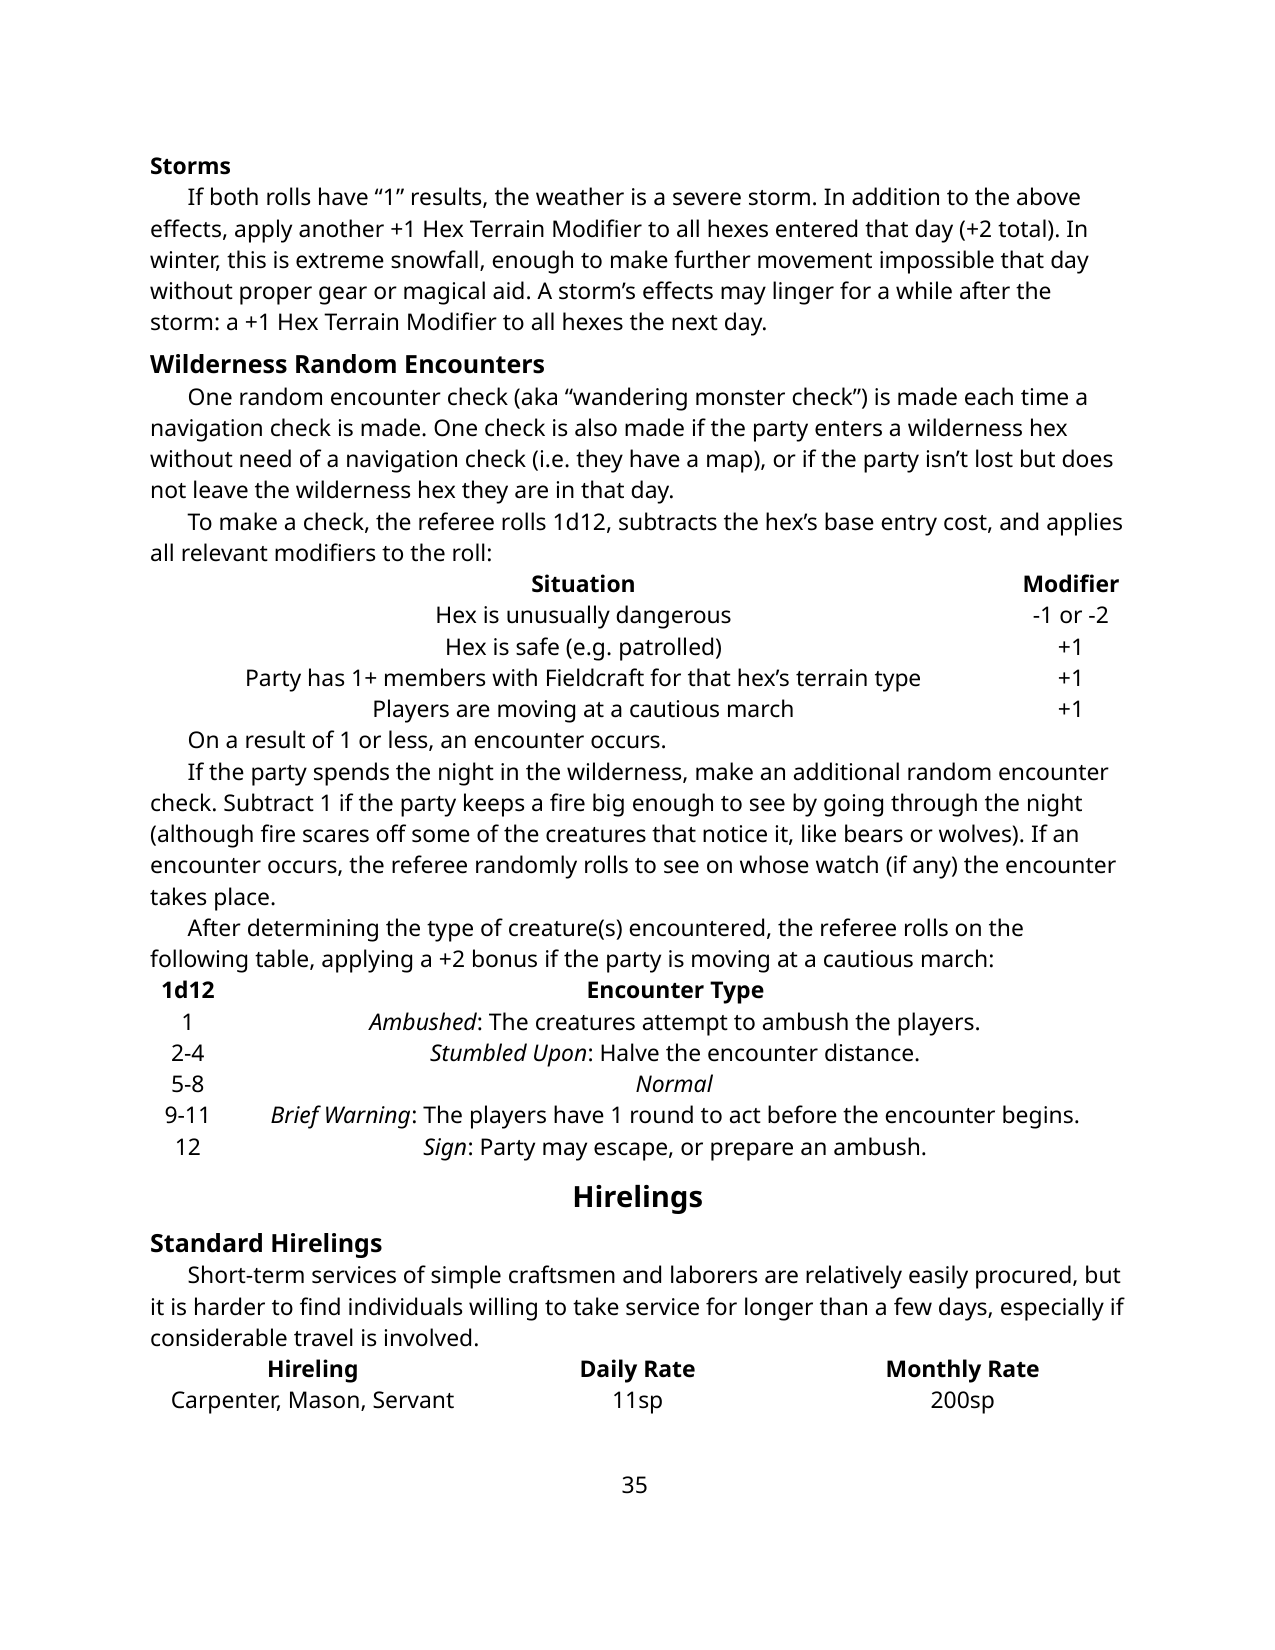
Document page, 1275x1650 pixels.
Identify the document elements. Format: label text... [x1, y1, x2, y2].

table_cell Normal [225, 1068, 1125, 1099]
table_header 1d12 [150, 974, 225, 1006]
table_cell Brief Warning: The players have 1 round to act before the encounter begins. [225, 1099, 1125, 1131]
table_cell +1 [1017, 631, 1125, 662]
subtitle Storms [150, 150, 1125, 181]
subtitle Wilderness Random Encounters [150, 346, 1125, 381]
table_cell Ambushed: The creatures attempt to ambush the players. [225, 1006, 1125, 1037]
table_header Encounter Type [225, 974, 1125, 1006]
table_cell 11sp [475, 1385, 800, 1416]
table_cell 1 [150, 1006, 225, 1037]
table_cell 200sp [800, 1385, 1125, 1416]
table_header Monthly Rate [800, 1353, 1125, 1384]
table_cell -1 or -2 [1017, 599, 1125, 631]
subtitle Standard Hirelings [150, 1225, 1125, 1259]
text If both rolls have “1” results, the weather is a severe storm. In addition to the above effects, apply another +1 Hex Terrain Modifier to all hexes entered that day (+2 total). In winter, this is extreme snowfall, enough to make further movement impossible that day without proper gear or magical aid. A storm’s effects may linger for a while after the storm: a +1 Hex Terrain Modifier to all hexes the next day. [150, 181, 1125, 337]
text After determining the type of creature(s) encountered, the referee rolls on the following table, applying a +2 bonus if the party is moving at a cautious march: [150, 912, 1125, 974]
table_header Modifier [1017, 568, 1125, 599]
table_header Situation [150, 568, 1017, 599]
table_cell Party has 1+ members with Fieldcraft for that hex’s terrain type [150, 662, 1017, 693]
text If the party spends the night in the wilderness, make an additional random encounter check. Subtract 1 if the party keeps a fire big enough to see by going through the night (although fire scares off some of the creatures that notice it, like bears or wolves). If an encounter occurs, the referee randomly rolls to see on whose watch (if any) the encounter takes place. [150, 756, 1125, 912]
table_cell 9-11 [150, 1099, 225, 1131]
table_cell Hex is safe (e.g. patrolled) [150, 631, 1017, 662]
text One random encounter check (aka “wandering monster check”) is made each time a navigation check is made. One check is also made if the party enters a wilderness hex without need of a navigation check (i.e. they have a map), or if the party isn’t lost but does not leave the wilderness hex they are in that day. [150, 381, 1125, 506]
table_cell Sign: Party may escape, or prepare an ambush. [225, 1131, 1125, 1162]
table_cell Carpenter, Mason, Servant [150, 1385, 475, 1416]
table_cell Stumbled Upon: Halve the encounter distance. [225, 1037, 1125, 1068]
table_cell 12 [150, 1131, 225, 1162]
table_cell 5-8 [150, 1068, 225, 1099]
table_header Daily Rate [475, 1353, 800, 1384]
table_cell 2-4 [150, 1037, 225, 1068]
subtitle Hirelings [150, 1177, 1125, 1216]
table_cell Hex is unusually dangerous [150, 599, 1017, 631]
text To make a check, the referee rolls 1d12, subtracts the hex’s base entry cost, and applies all relevant modifiers to the roll: [150, 506, 1125, 568]
table_header Hireling [150, 1353, 475, 1384]
table_cell +1 [1017, 662, 1125, 693]
table_cell Players are moving at a cautious march [150, 693, 1017, 724]
text Short-term services of simple craftsmen and laborers are relatively easily procured, but it is harder to find individuals willing to take service for longer than a few days, especially if considerable travel is involved. [150, 1259, 1125, 1353]
text On a result of 1 or less, an encounter occurs. [150, 724, 1125, 756]
table_cell +1 [1017, 693, 1125, 724]
